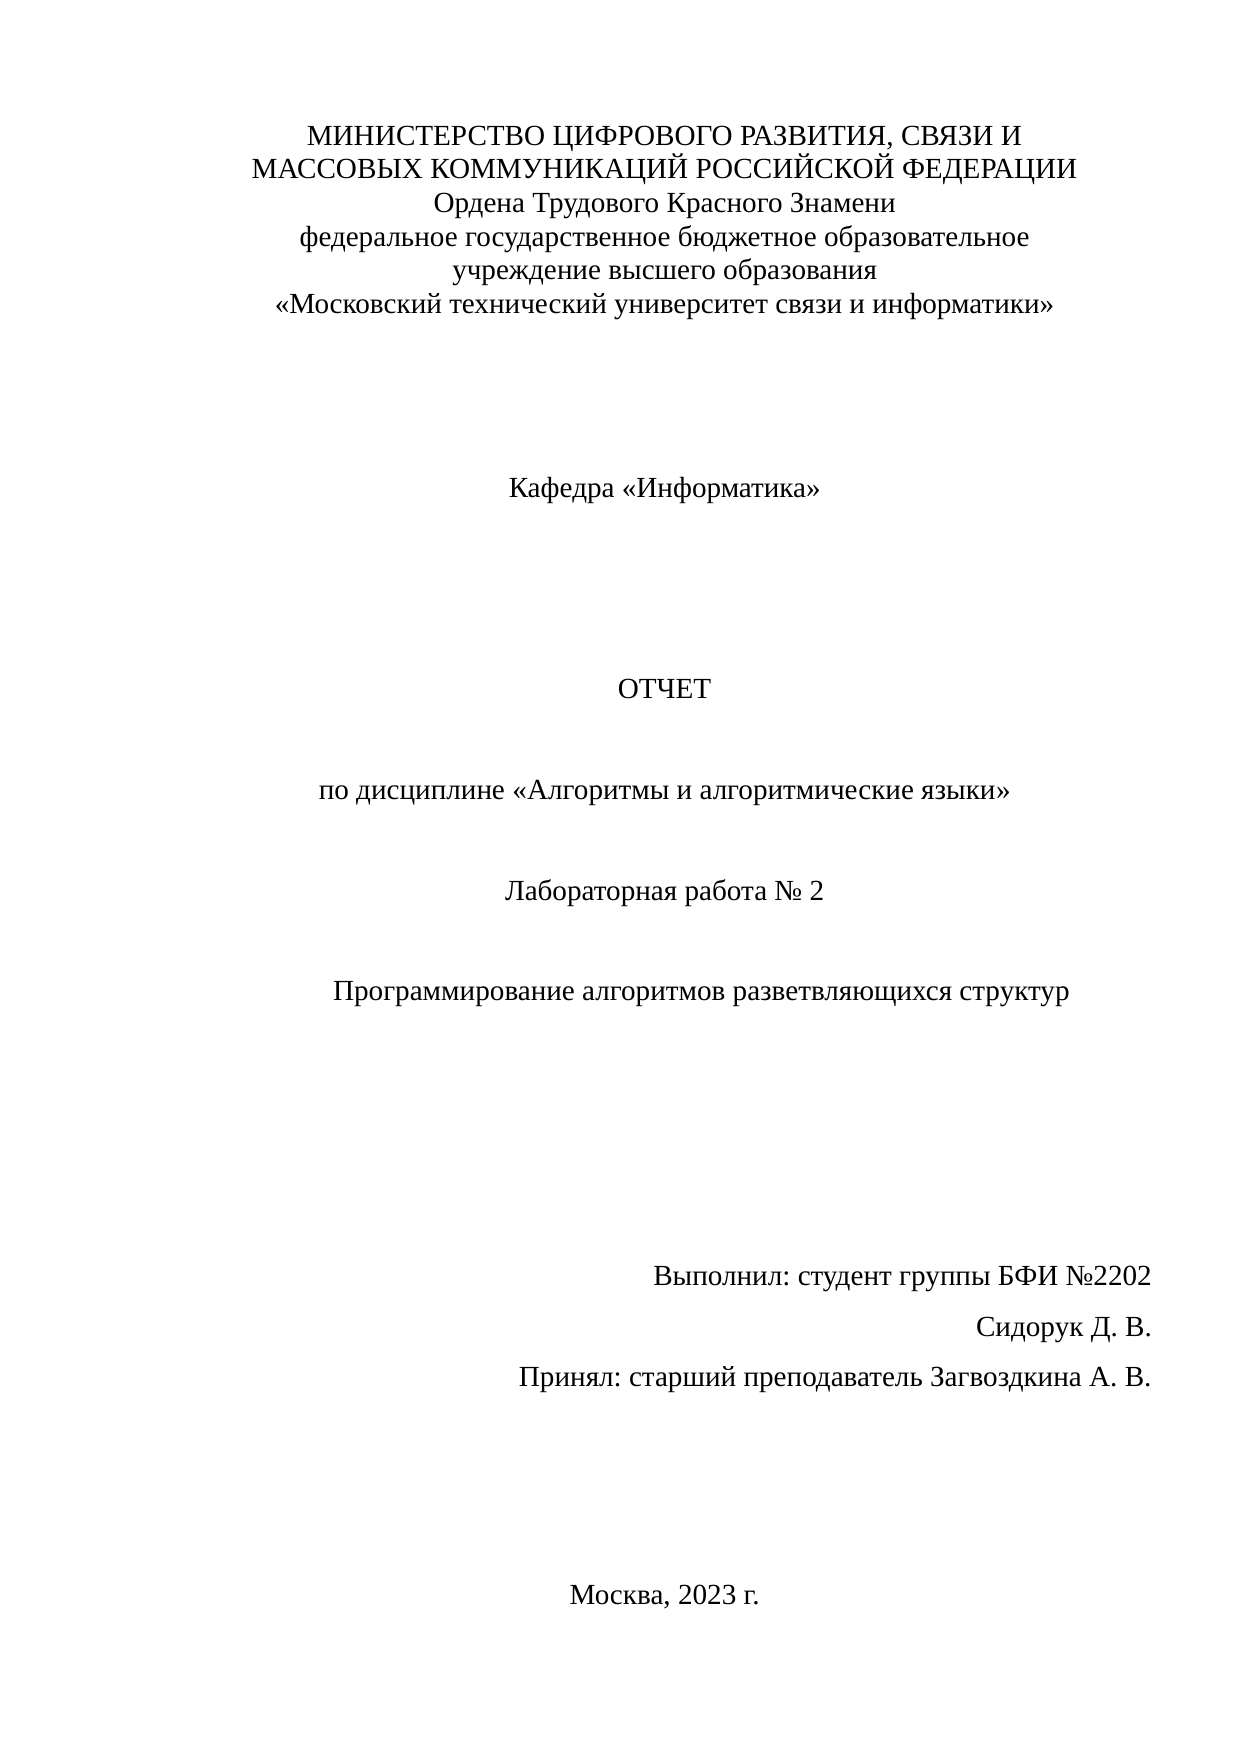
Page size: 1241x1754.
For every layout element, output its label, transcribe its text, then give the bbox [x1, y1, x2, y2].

text Сидорук Д. В. [177, 1309, 1152, 1342]
text Программирование алгоритмов разветвляющихся структур [177, 973, 1152, 1007]
text Москва, 2023 г. [177, 1577, 1152, 1611]
text Кафедра «Информатика» [177, 470, 1152, 504]
text ОТЧЕТ [177, 672, 1152, 705]
text Лабораторная работа № 2 [177, 873, 1152, 906]
text Ордена Трудового Красного Знамени [177, 185, 1152, 219]
text «Московский технический университет связи и информатики» [177, 286, 1152, 319]
text федеральное государственное бюджетное образовательное [177, 219, 1152, 252]
text Принял: старший преподаватель Загвоздкина А. В. [177, 1359, 1152, 1393]
text МИНИСТЕРСТВО ЦИФРОВОГО РАЗВИТИЯ, СВЯЗИ И [177, 118, 1152, 152]
text по дисциплине «Алгоритмы и алгоритмические языки» [177, 772, 1152, 806]
text учреждение высшего образования [177, 252, 1152, 286]
text Выполнил: студент группы БФИ №2202 [177, 1258, 1152, 1292]
text МАССОВЫХ КОММУНИКАЦИЙ РОССИЙСКОЙ ФЕДЕРАЦИИ [177, 152, 1152, 185]
